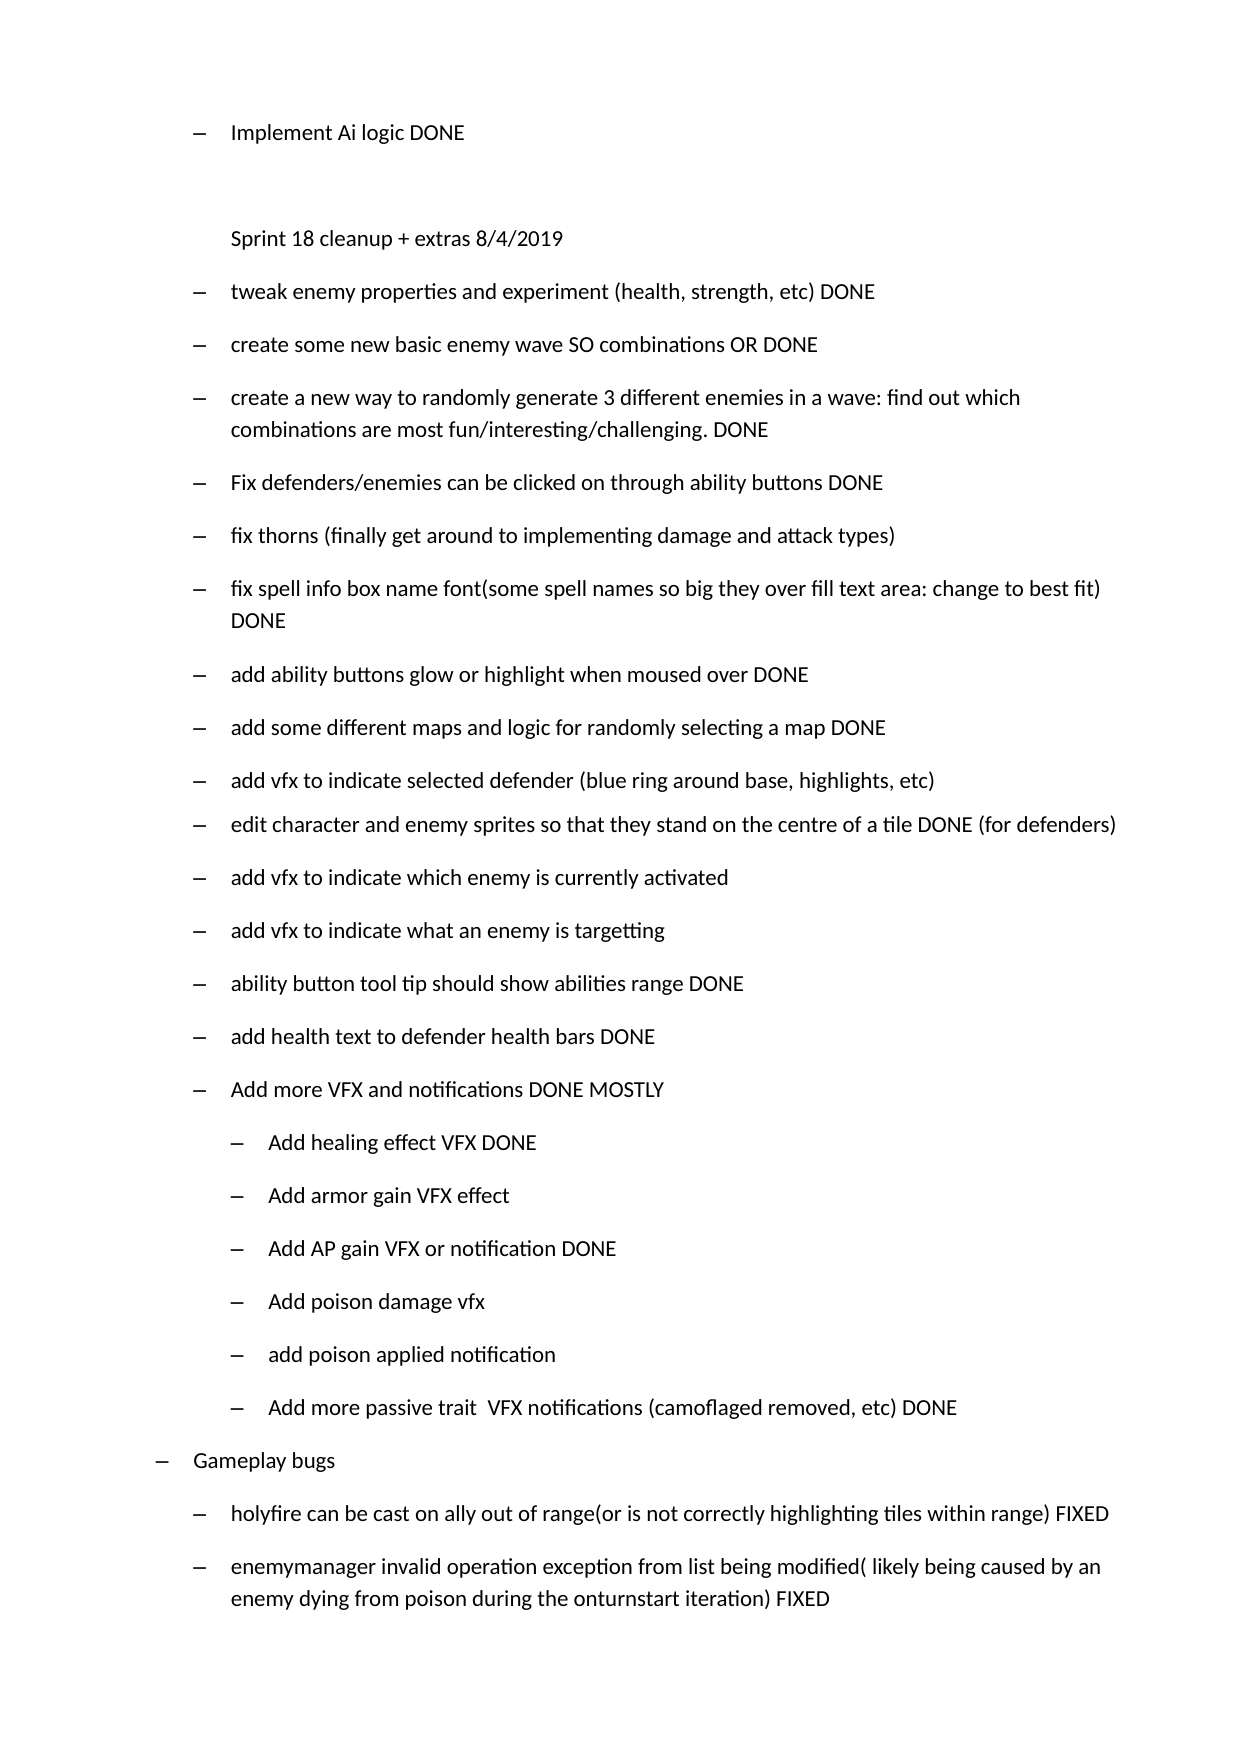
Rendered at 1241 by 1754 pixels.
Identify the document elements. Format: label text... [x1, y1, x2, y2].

list ability button tool tip should show abilities range DONE [193, 969, 1122, 997]
list add health text to defender health bars DONE [193, 1022, 1122, 1050]
list Add healing effect VFX DONE [231, 1128, 1122, 1156]
list enemymanager invalid operation exception from list being modified( likely being caused by an enemy dying from poison during the onturnstart iteration) FIXED [193, 1552, 1122, 1612]
list add vfx to indicate selected defender (blue ring around base, highlights, etc) [193, 766, 1122, 794]
list create some new basic enemy wave SO combinations OR DONE [193, 330, 1122, 358]
list add ability buttons glow or highlight when moused over DONE [193, 660, 1122, 688]
list Sprint 18 cleanup + extras 8/4/2019 [193, 224, 1122, 252]
list add poison applied notification [231, 1340, 1122, 1368]
list Add more passive trait VFX notifications (camoflaged removed, etc) DONE [231, 1393, 1122, 1421]
list add vfx to indicate which enemy is currently activated [193, 863, 1122, 891]
list Implement Ai logic DONE [193, 118, 1122, 146]
list Add armor gain VFX effect [231, 1181, 1122, 1209]
list Add more VFX and notifications DONE MOSTLY [193, 1075, 1122, 1103]
list Fix defenders/enemies can be clicked on through ability buttons DONE [193, 468, 1122, 496]
list add vfx to indicate what an enemy is targetting [193, 916, 1122, 944]
list fix thorns (finally get around to implementing damage and attack types) [193, 521, 1122, 549]
list fix spell info box name font(some spell names so big they over fill text area: change to best fit) DONE [193, 574, 1122, 635]
list tweak enemy properties and experiment (health, strength, etc) DONE [193, 277, 1122, 305]
list Add AP gain VFX or notification DONE [231, 1234, 1122, 1262]
list Gameplay bugs [156, 1446, 1122, 1474]
list Add poison damage vfx [231, 1287, 1122, 1315]
list edit character and enemy sprites so that they stand on the centre of a tile DONE (for defenders) [193, 810, 1122, 838]
list create a new way to randomly generate 3 different enemies in a wave: find out which combinations are most fun/interesting/challenging. DONE [193, 383, 1122, 443]
list add some different maps and logic for randomly selecting a map DONE [193, 713, 1122, 741]
list holyfire can be cast on ally out of range(or is not correctly highlighting tiles within range) FIXED [193, 1499, 1122, 1527]
